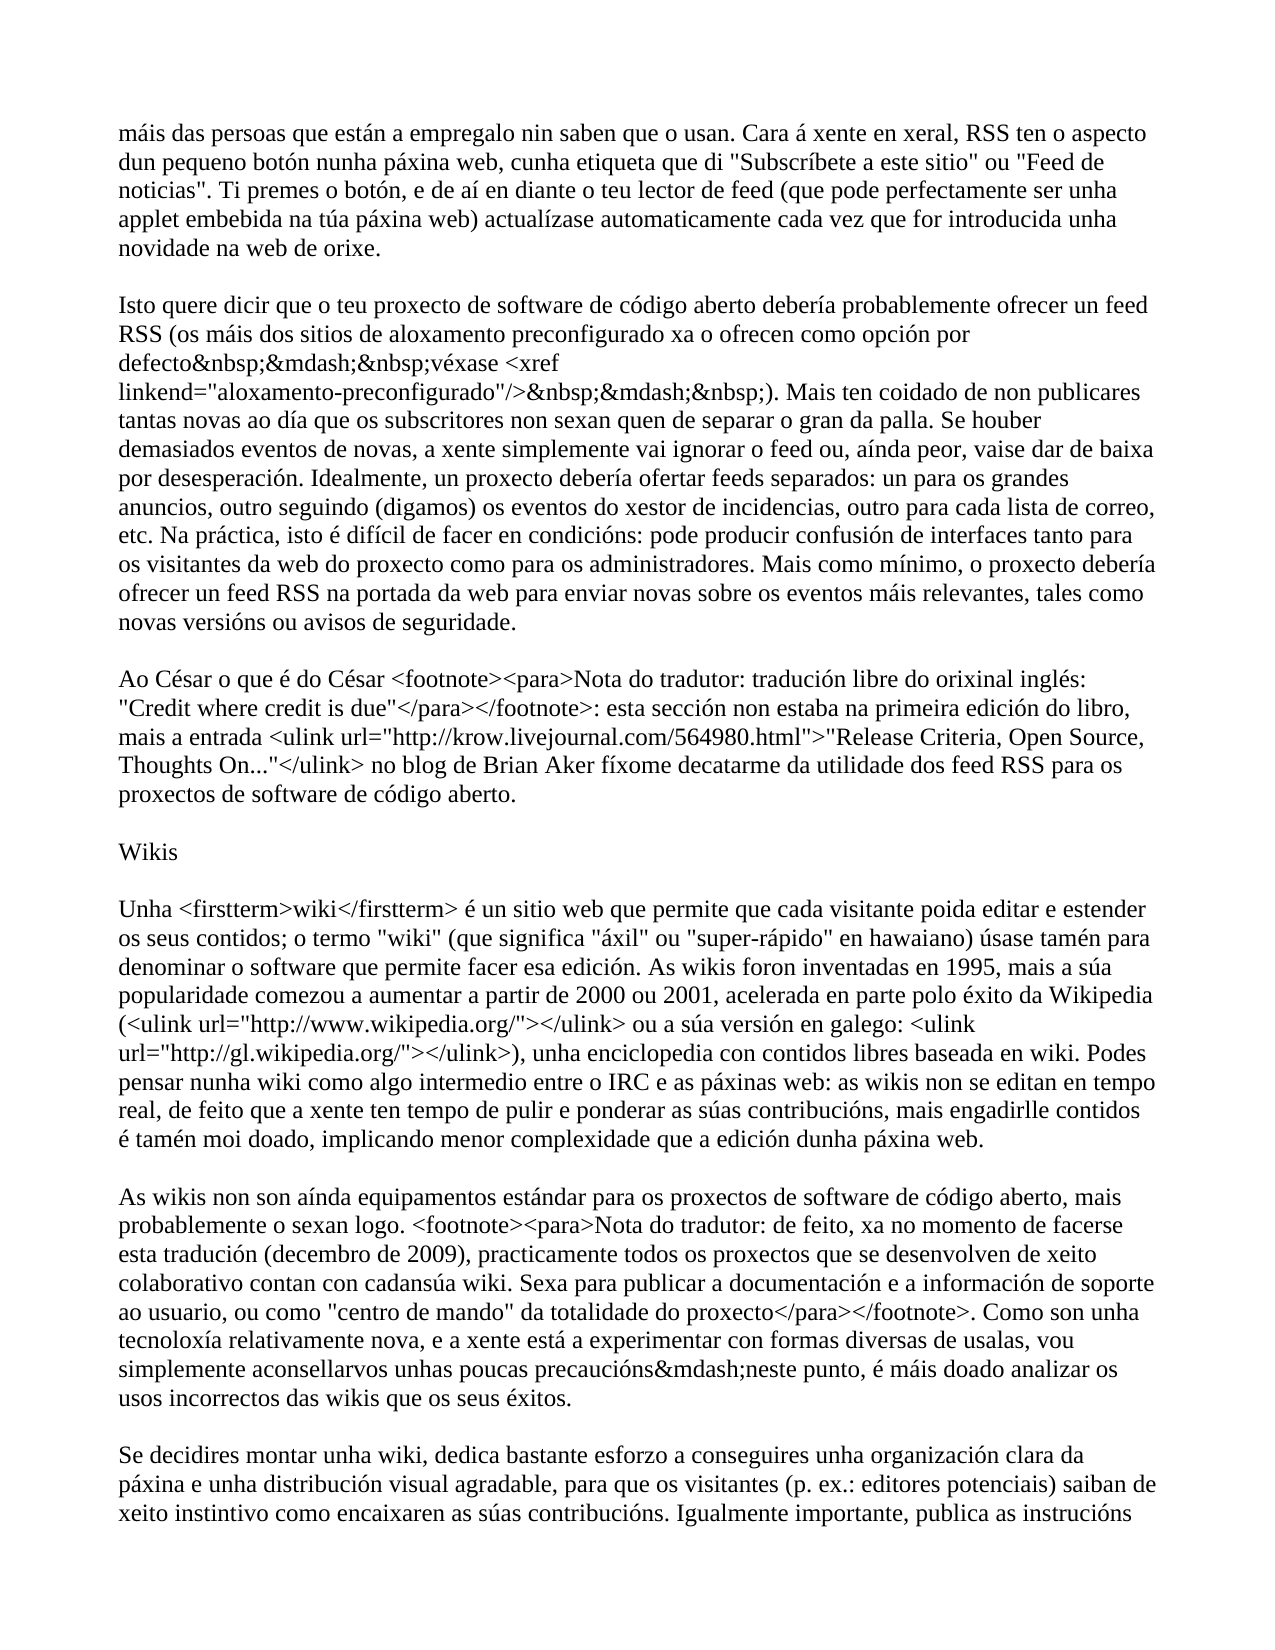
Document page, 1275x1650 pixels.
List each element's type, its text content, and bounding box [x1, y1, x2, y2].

text Unha <firstterm>wiki</firstterm> é un sitio web que permite que cada visitante poida editar e estender os seus contidos; o termo "wiki" (que significa "áxil" ou "super-rápido" en hawaiano) úsase tamén para denominar o software que permite facer esa edición. As wikis foron inventadas en 1995, mais a súa popularidade comezou a aumentar a partir de 2000 ou 2001, acelerada en parte polo éxito da Wikipedia (<ulink url="http://www.wikipedia.org/"></ulink> ou a súa versión en galego: <ulink url="http://gl.wikipedia.org/"></ulink>), unha enciclopedia con contidos libres baseada en wiki. Podes pensar nunha wiki como algo intermedio entre o IRC e as páxinas web: as wikis non se editan en tempo real, de feito que a xente ten tempo de pulir e ponderar as súas contribucións, mais engadirlle contidos é tamén moi doado, implicando menor complexidade que a edición dunha páxina web. [118, 894, 1157, 1153]
text Isto quere dicir que o teu proxecto de software de código aberto debería probablemente ofrecer un feed RSS (os máis dos sitios de aloxamento preconfigurado xa o ofrecen como opción por defecto&nbsp;&mdash;&nbsp;véxase <xref linkend="aloxamento-preconfigurado"/>&nbsp;&mdash;&nbsp;). Mais ten coidado de non publicares tantas novas ao día que os subscritores non sexan quen de separar o gran da palla. Se houber demasiados eventos de novas, a xente simplemente vai ignorar o feed ou, aínda peor, vaise dar de baixa por desesperación. Idealmente, un proxecto debería ofertar feeds separados: un para os grandes anuncios, outro seguindo (digamos) os eventos do xestor de incidencias, outro para cada lista de correo, etc. Na práctica, isto é difícil de facer en condicións: pode producir confusión de interfaces tanto para os visitantes da web do proxecto como para os administradores. Mais como mínimo, o proxecto debería ofrecer un feed RSS na portada da web para enviar novas sobre os eventos máis relevantes, tales como novas versións ou avisos de seguridade. [118, 291, 1157, 636]
text Wikis [118, 837, 1157, 866]
text As wikis non son aínda equipamentos estándar para os proxectos de software de código aberto, mais probablemente o sexan logo. <footnote><para>Nota do tradutor: de feito, xa no momento de facerse esta tradución (decembro de 2009), practicamente todos os proxectos que se desenvolven de xeito colaborativo contan con cadansúa wiki. Sexa para publicar a documentación e a información de soporte ao usuario, ou como "centro de mando" da totalidade do proxecto</para></footnote>. Como son unha tecnoloxía relativamente nova, e a xente está a experimentar con formas diversas de usalas, vou simplemente aconsellarvos unhas poucas precaucións&mdash;neste punto, é máis doado analizar os usos incorrectos das wikis que os seus éxitos. [118, 1182, 1157, 1412]
text máis das persoas que están a empregalo nin saben que o usan. Cara á xente en xeral, RSS ten o aspecto dun pequeno botón nunha páxina web, cunha etiqueta que di "Subscríbete a este sitio" ou "Feed de noticias". Ti premes o botón, e de aí en diante o teu lector de feed (que pode perfectamente ser unha applet embebida na túa páxina web) actualízase automaticamente cada vez que for introducida unha novidade na web de orixe. [118, 118, 1157, 262]
text Ao César o que é do César <footnote><para>Nota do tradutor: tradución libre do orixinal inglés: "Credit where credit is due"</para></footnote>: esta sección non estaba na primeira edición do libro, mais a entrada <ulink url="http://krow.livejournal.com/564980.html">"Release Criteria, Open Source, Thoughts On..."</ulink> no blog de Brian Aker fíxome decatarme da utilidade dos feed RSS para os proxectos de software de código aberto. [118, 664, 1157, 808]
text Se decidires montar unha wiki, dedica bastante esforzo a conseguires unha organización clara da páxina e unha distribución visual agradable, para que os visitantes (p. ex.: editores potenciais) saiban de xeito instintivo como encaixaren as súas contribucións. Igualmente importante, publica as instrucións [118, 1441, 1157, 1527]
